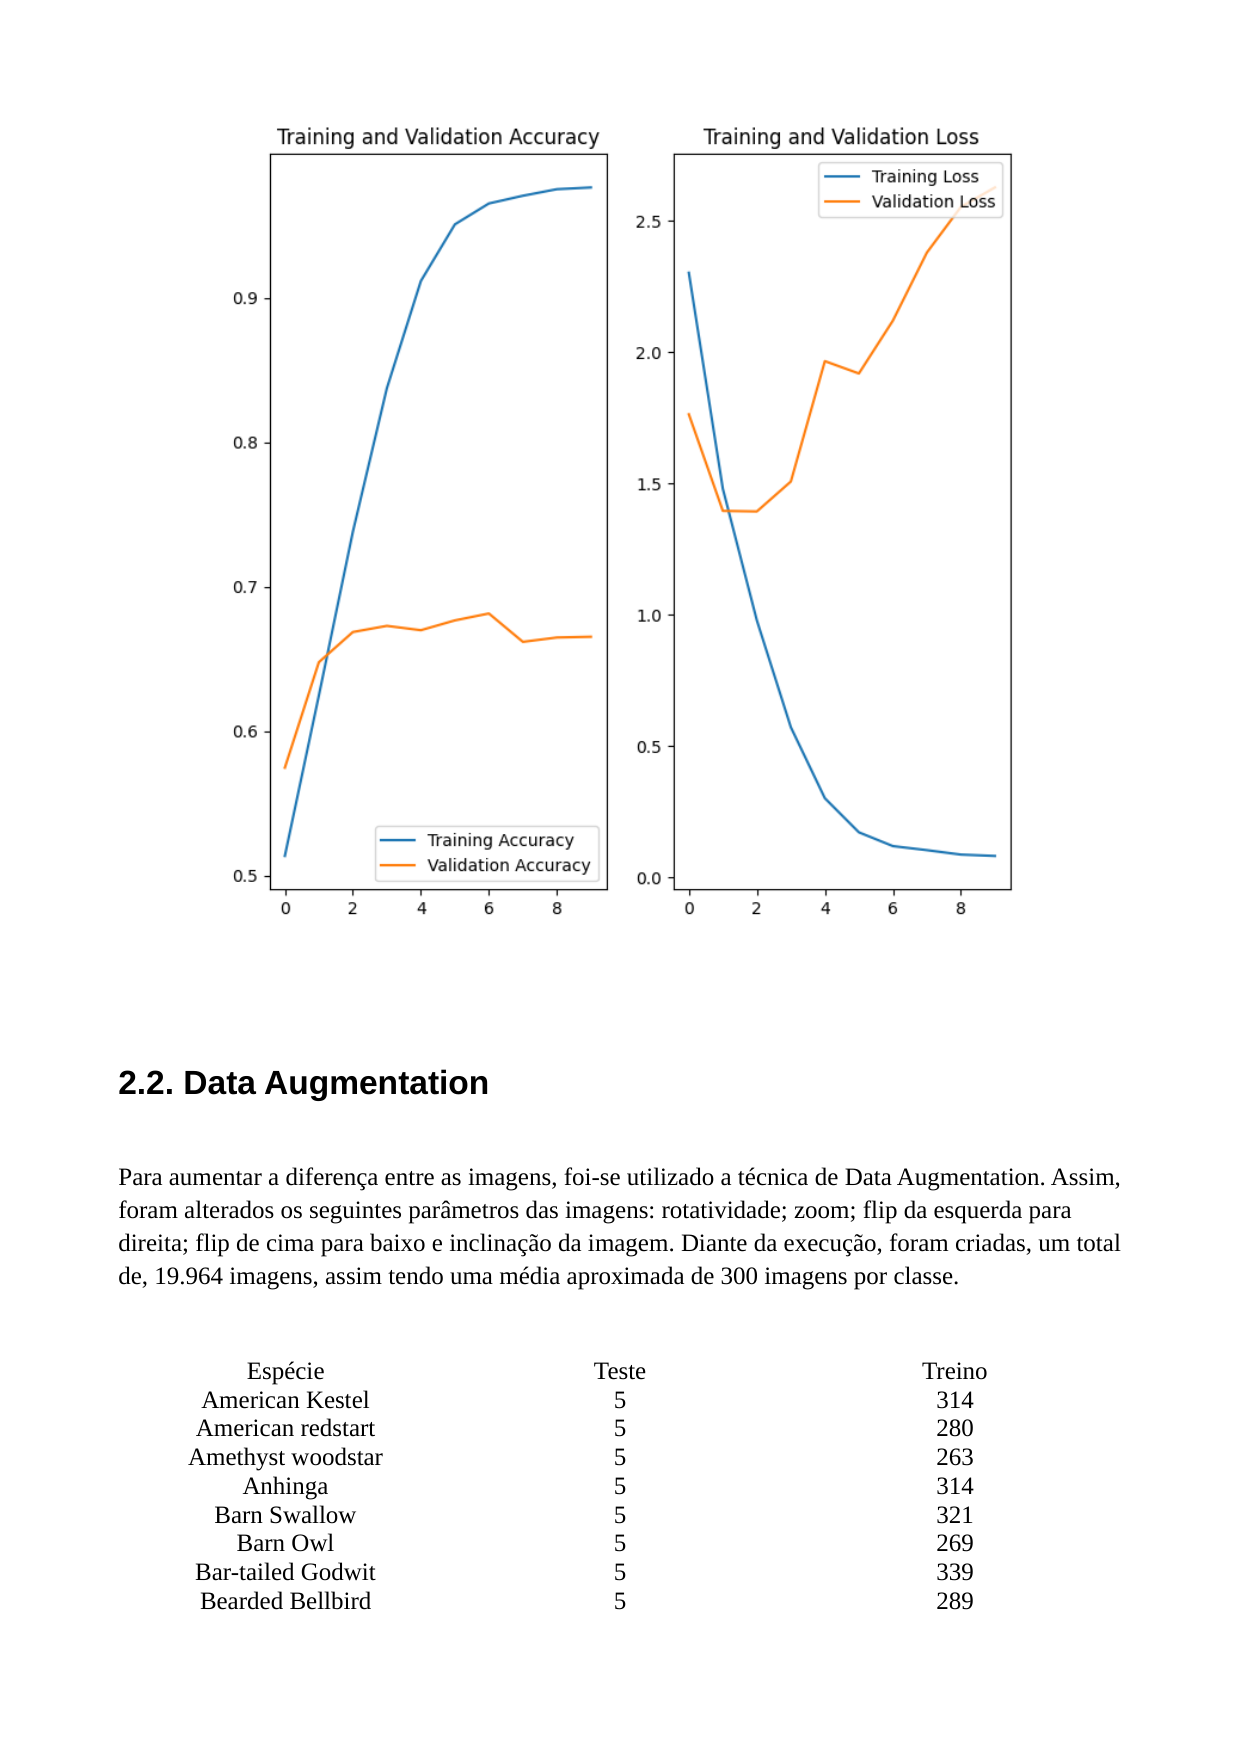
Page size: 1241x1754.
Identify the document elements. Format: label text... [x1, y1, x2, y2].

table_cell Anhinga [118, 1471, 453, 1500]
table_cell 5 [453, 1500, 787, 1528]
table_cell American Kestel [118, 1385, 453, 1413]
table_cell 289 [787, 1586, 1122, 1615]
table_cell Barn Swallow [118, 1500, 453, 1528]
table_cell 269 [787, 1529, 1122, 1557]
table_cell 339 [787, 1557, 1122, 1586]
table_cell 280 [787, 1414, 1122, 1442]
subtitle 2.2. Data Augmentation [118, 1063, 1122, 1102]
table_cell 5 [453, 1442, 787, 1471]
table_header Treino [787, 1356, 1122, 1385]
table_cell 5 [453, 1471, 787, 1500]
table_cell 321 [787, 1500, 1122, 1528]
table_cell Amethyst woodstar [118, 1442, 453, 1471]
table_cell Barn Owl [118, 1529, 453, 1557]
table_cell 314 [787, 1385, 1122, 1413]
table_cell 5 [453, 1529, 787, 1557]
text Para aumentar a diferença entre as imagens, foi-se utilizado a técnica de Data Augmentation. Assim, foram alterados os seguintes parâmetros das imagens: rotatividade; zoom; flip da esquerda para direita; flip de cima para baixo e inclinação da imagem. Diante da execução, foram criadas, um total de, 19.964 imagens, assim tendo uma média aproximada de 300 imagens por classe. [118, 1162, 1122, 1289]
table_cell 5 [453, 1557, 787, 1586]
table_cell Bearded Bellbird [118, 1586, 453, 1615]
picture [221, 118, 1019, 919]
table_cell 5 [453, 1586, 787, 1615]
table_cell Bar-tailed Godwit [118, 1557, 453, 1586]
table_header Espécie [118, 1356, 453, 1385]
table_cell 263 [787, 1442, 1122, 1471]
table_header Teste [453, 1356, 787, 1385]
table_cell 5 [453, 1385, 787, 1413]
table_cell 5 [453, 1414, 787, 1442]
table_cell American redstart [118, 1414, 453, 1442]
table_cell 314 [787, 1471, 1122, 1500]
